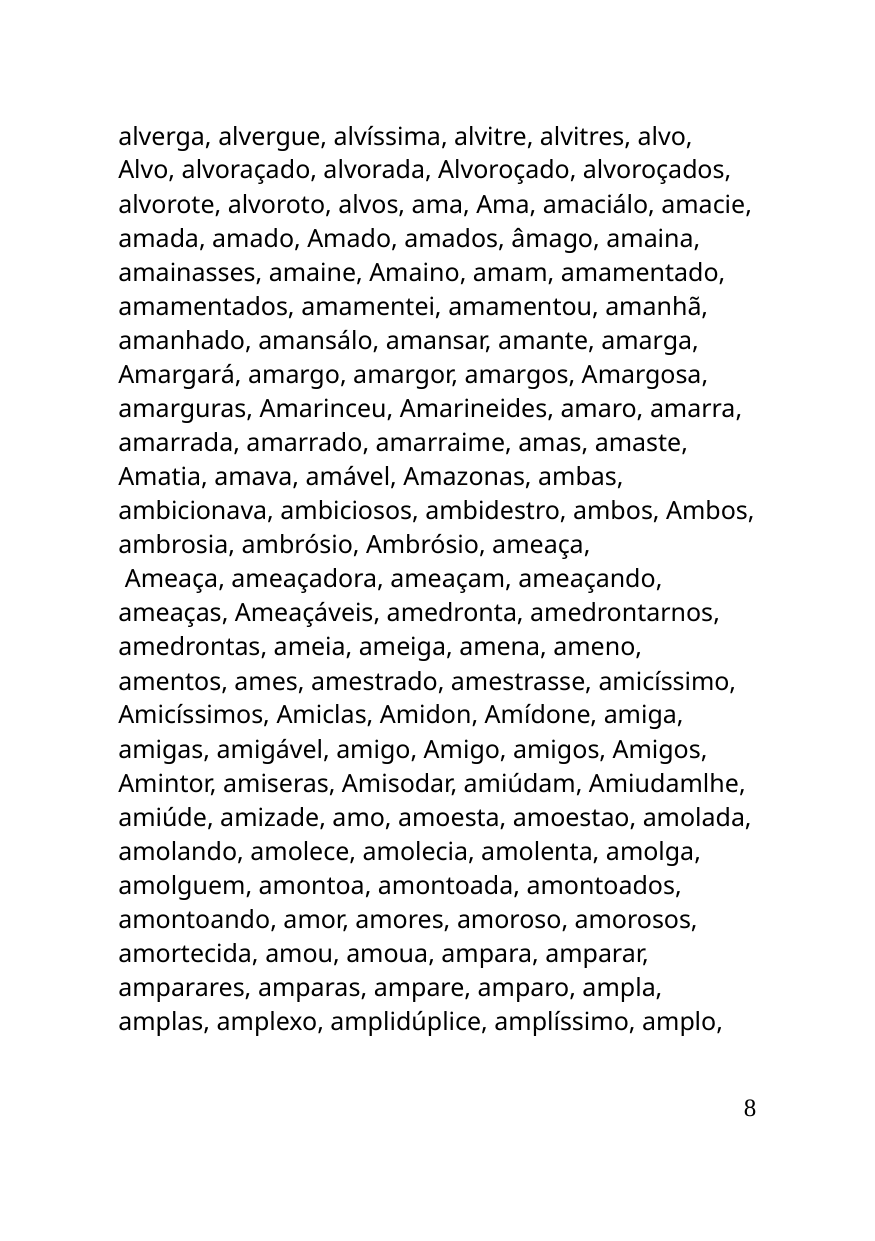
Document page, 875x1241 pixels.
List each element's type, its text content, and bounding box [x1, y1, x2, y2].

text alverga, alvergue, alvíssima, alvitre, alvitres, alvo, Alvo, alvoraçado, alvorada, Alvoroçado, alvoroçados, alvorote, alvoroto, alvos, ama, Ama, amaciálo, amacie, amada, amado, Amado, amados, âmago, amaina, amainasses, amaine, Amaino, amam, amamentado, amamentados, amamentei, amamentou, amanhã, amanhado, amansálo, amansar, amante, amarga, Amargará, amargo, amargor, amargos, Amargosa, amarguras, Amarinceu, Amarineides, amaro, amarra, amarrada, amarrado, amarraime, amas, amaste, Amatia, amava, amável, Amazonas, ambas, ambicionava, ambiciosos, ambidestro, ambos, Ambos, ambrosia, ambrósio, Ambrósio, ameaça, [118, 118, 756, 561]
text Ameaça, ameaçadora, ameaçam, ameaçando, ameaças, Ameaçáveis, amedronta, amedrontarnos, amedrontas, ameia, ameiga, amena, ameno, amentos, ames, amestrado, amestrasse, amicíssimo, Amicíssimos, Amiclas, Amidon, Amídone, amiga, amigas, amigável, amigo, Amigo, amigos, Amigos, Amintor, amiseras, Amisodar, amiúdam, Amiudamlhe, amiúde, amizade, amo, amoesta, amoestao, amolada, amolando, amolece, amolecia, amolenta, amolga, amolguem, amontoa, amontoada, amontoados, amontoando, amor, amores, amoroso, amorosos, amortecida, amou, amoua, ampara, amparar, amparares, amparas, ampare, amparo, ampla, amplas, amplexo, amplidúplice, amplíssimo, amplo, [118, 561, 756, 1038]
